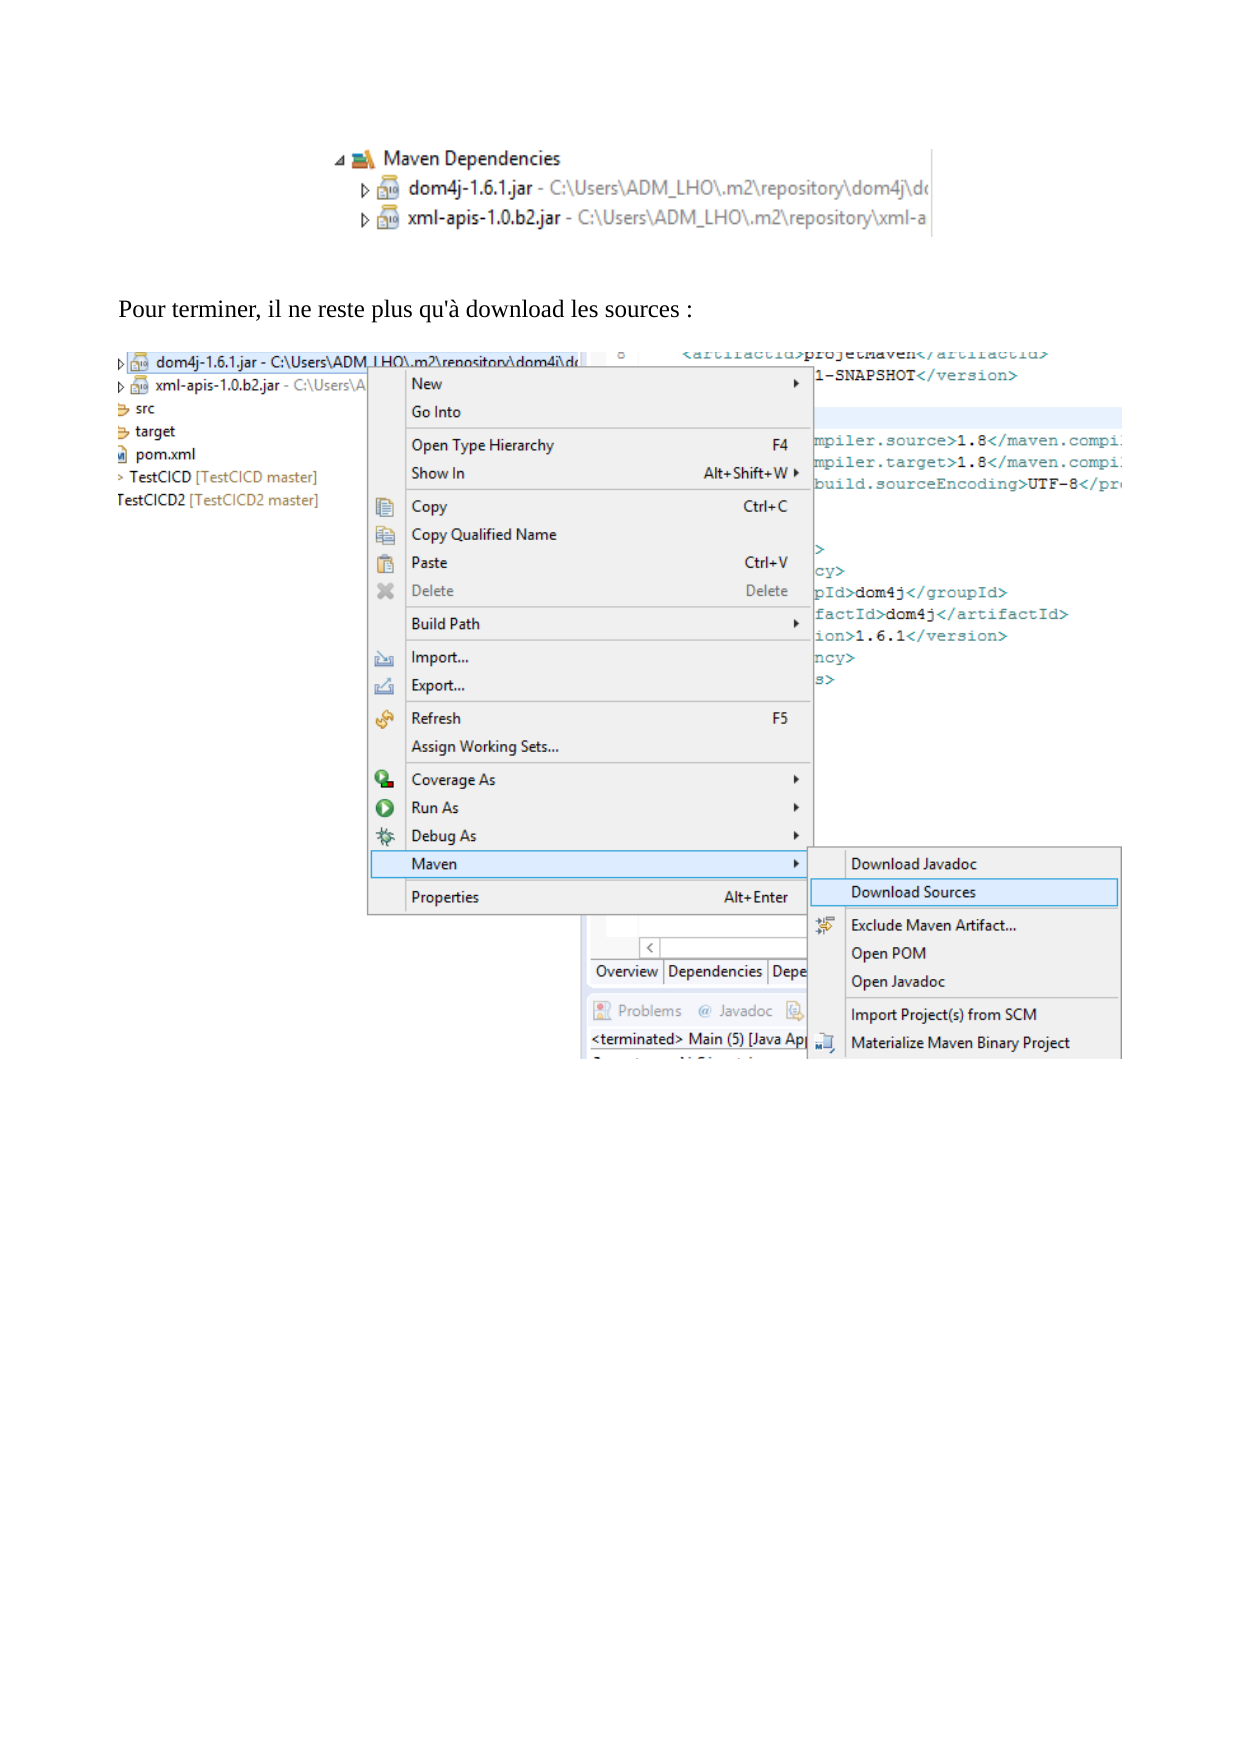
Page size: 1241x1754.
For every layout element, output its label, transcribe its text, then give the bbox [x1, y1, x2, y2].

text Pour terminer, il ne reste plus qu'à download les sources : [118, 294, 1122, 323]
